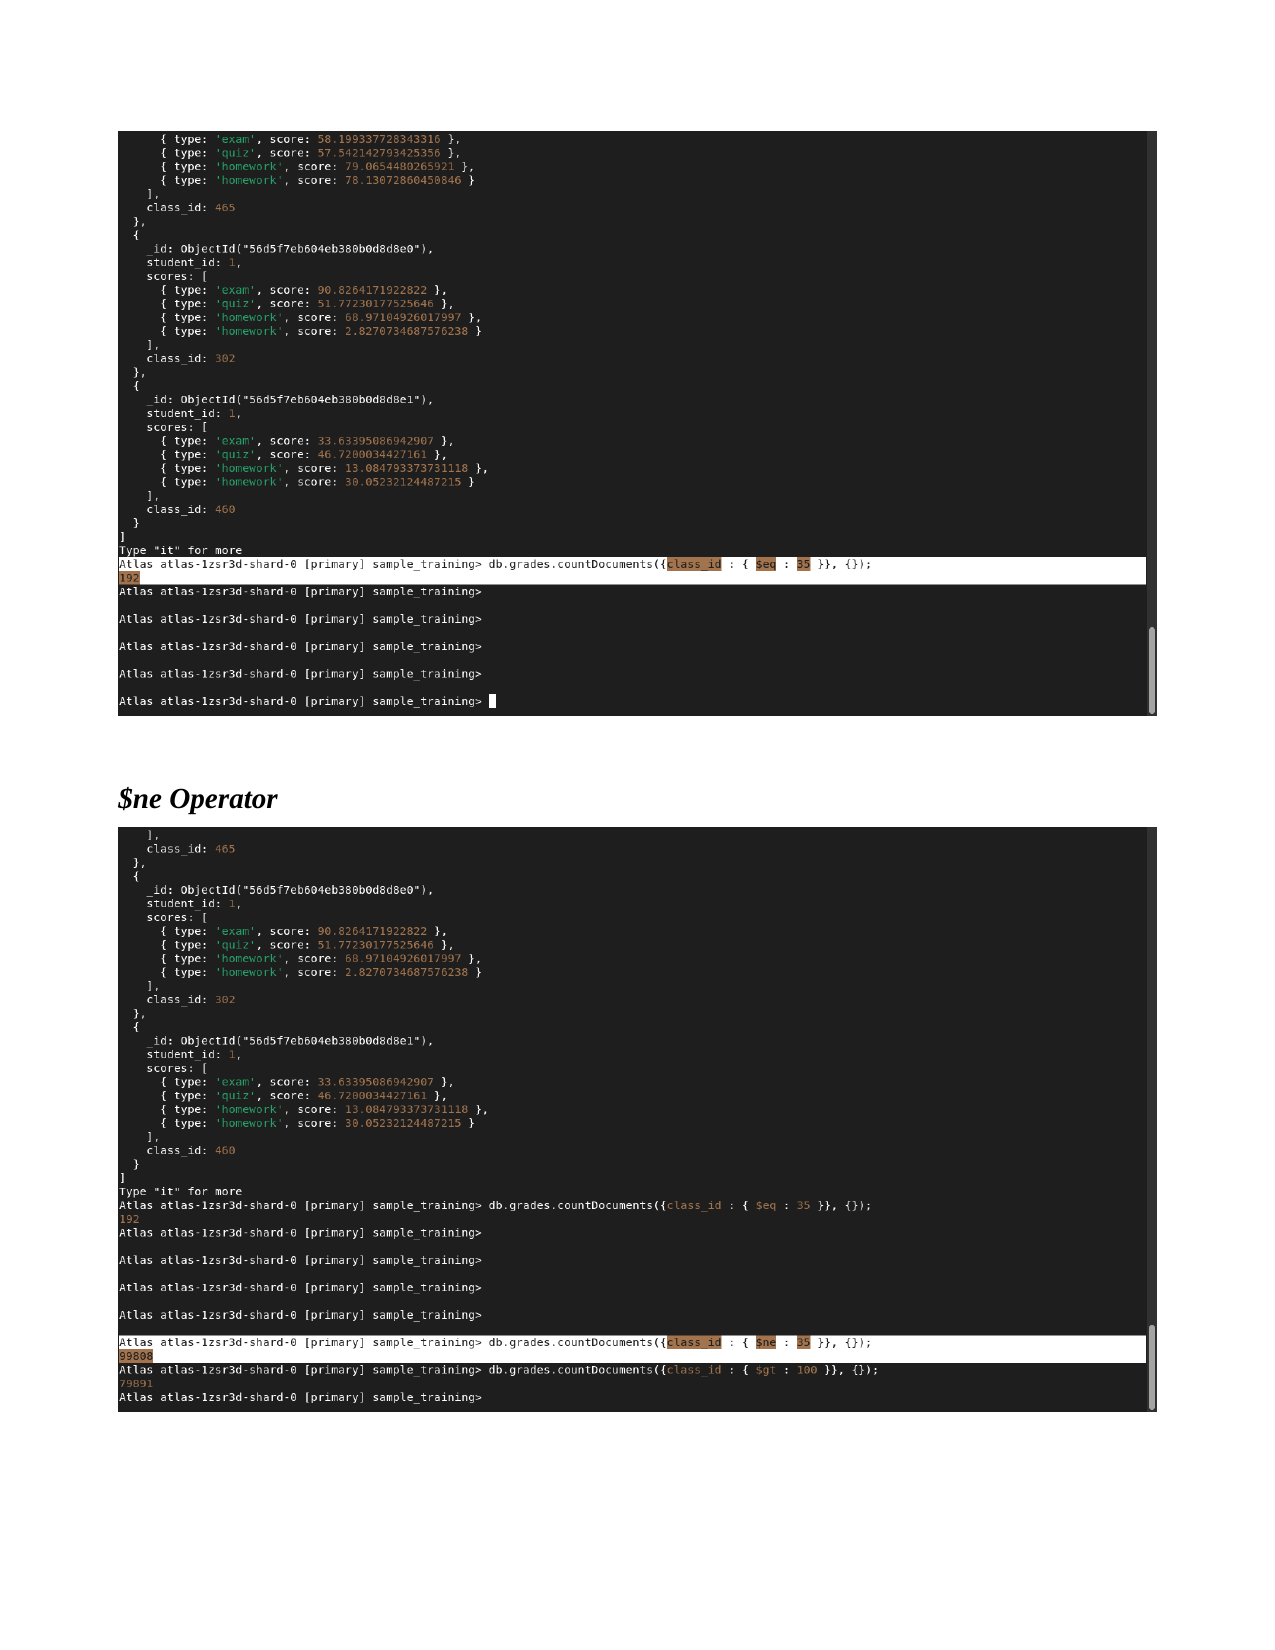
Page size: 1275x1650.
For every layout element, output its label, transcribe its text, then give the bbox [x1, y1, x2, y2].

subtitle $ne Operator [118, 782, 1157, 815]
picture [118, 131, 1157, 716]
picture [118, 827, 1157, 1412]
